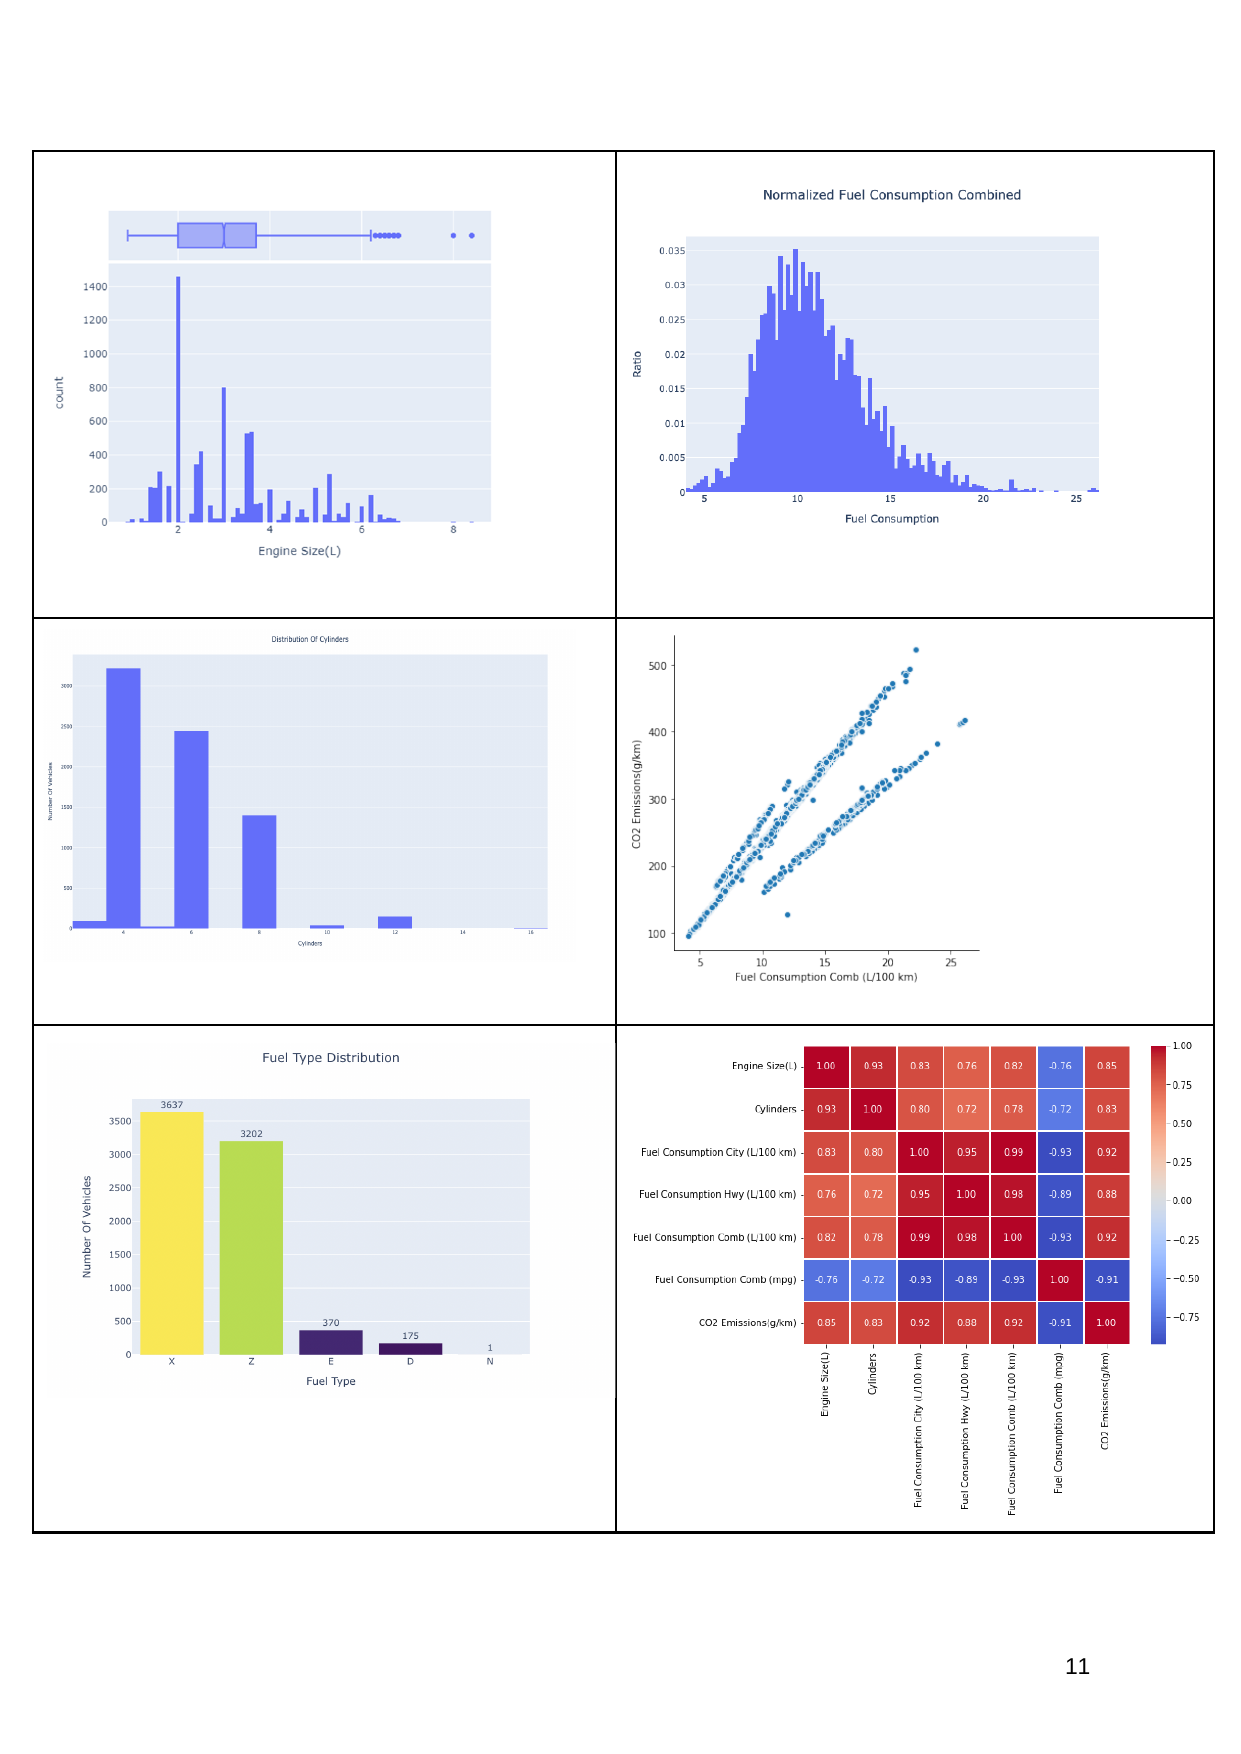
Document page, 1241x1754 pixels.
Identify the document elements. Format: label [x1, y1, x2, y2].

picture [626, 162, 1158, 551]
picture [43, 162, 555, 587]
picture [626, 1036, 1205, 1521]
table_cell [617, 619, 1213, 1023]
table_cell [34, 1026, 615, 1531]
table_cell [617, 1026, 1213, 1531]
picture [43, 629, 577, 962]
table_cell [34, 619, 615, 1023]
table_cell [34, 152, 615, 617]
picture [46, 1043, 616, 1398]
picture [626, 629, 985, 989]
table_cell [617, 152, 1213, 617]
